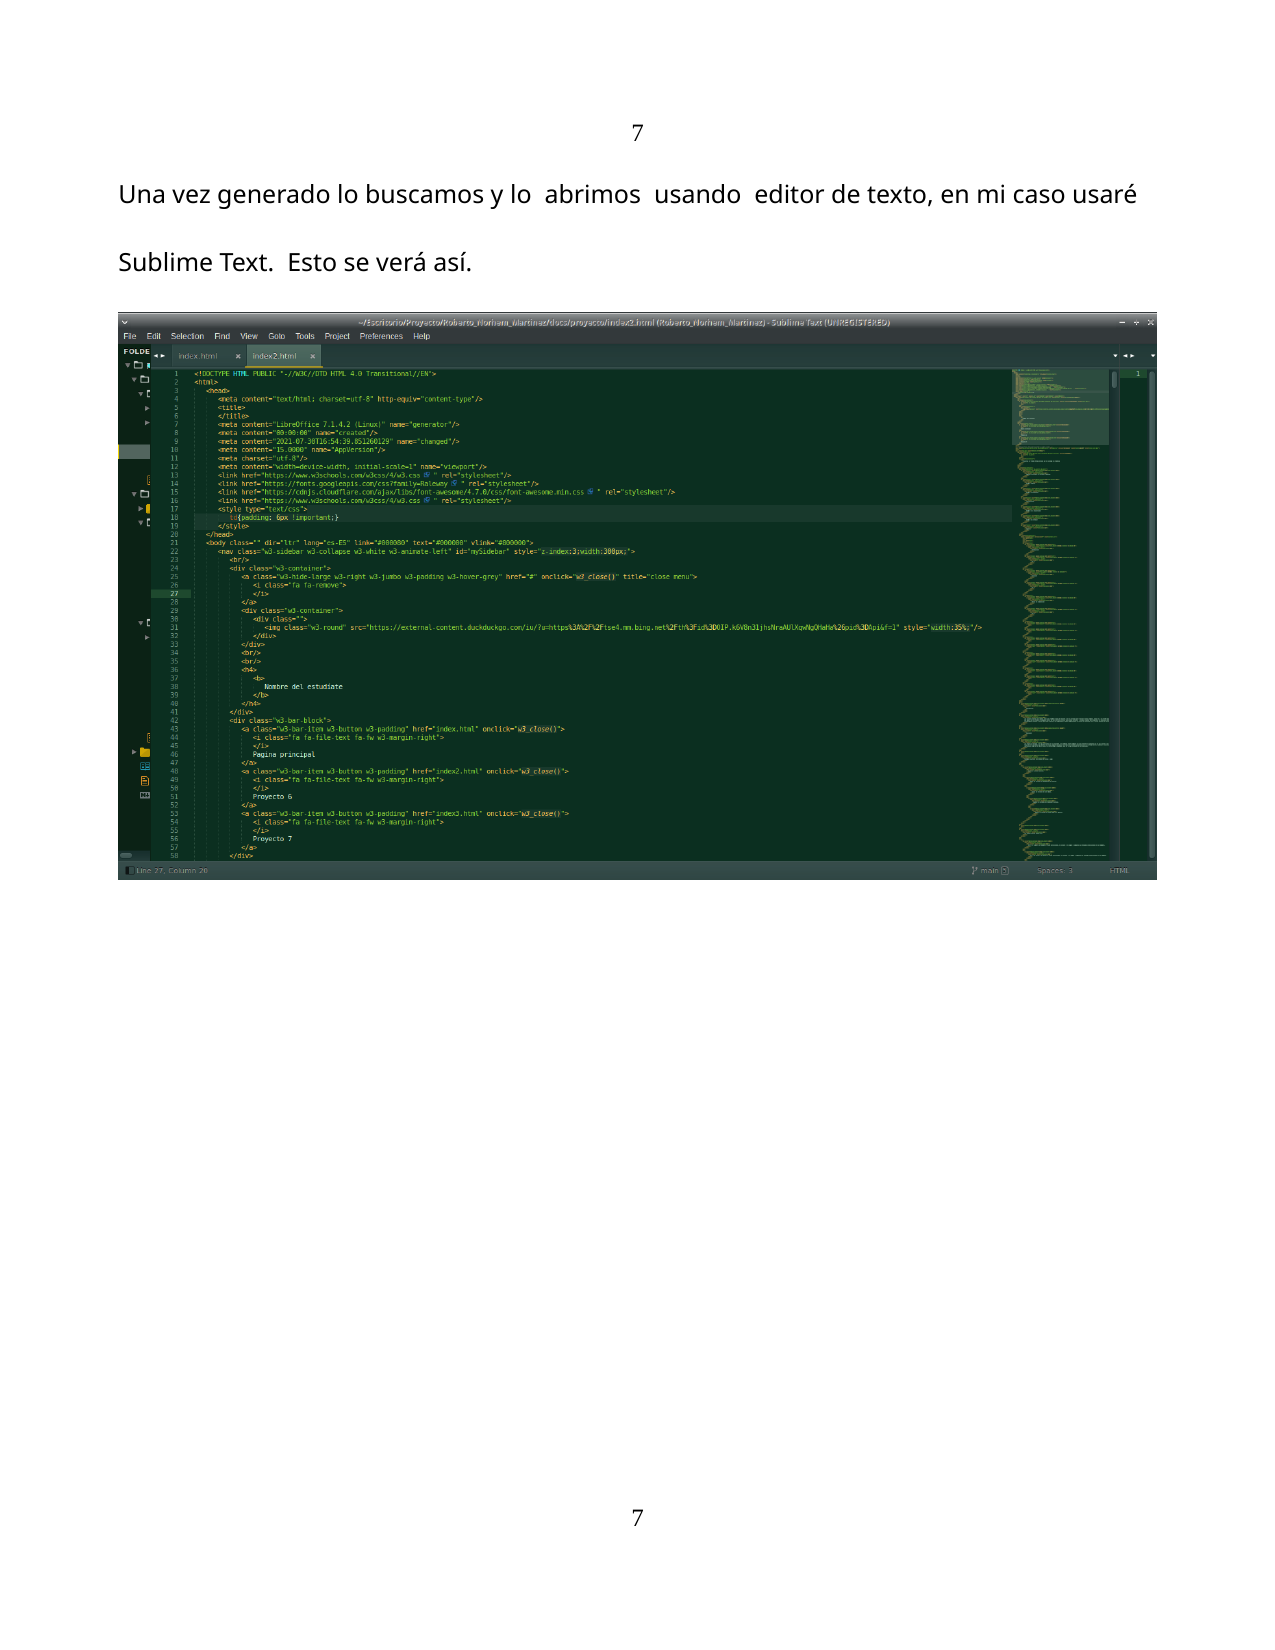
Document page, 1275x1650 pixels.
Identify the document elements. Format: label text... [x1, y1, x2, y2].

text Una vez generado lo buscamos y lo abrimos usando editor de texto, en mi caso usaré Sublime Text. Esto se verá así. [118, 176, 1157, 278]
picture [118, 312, 1157, 880]
